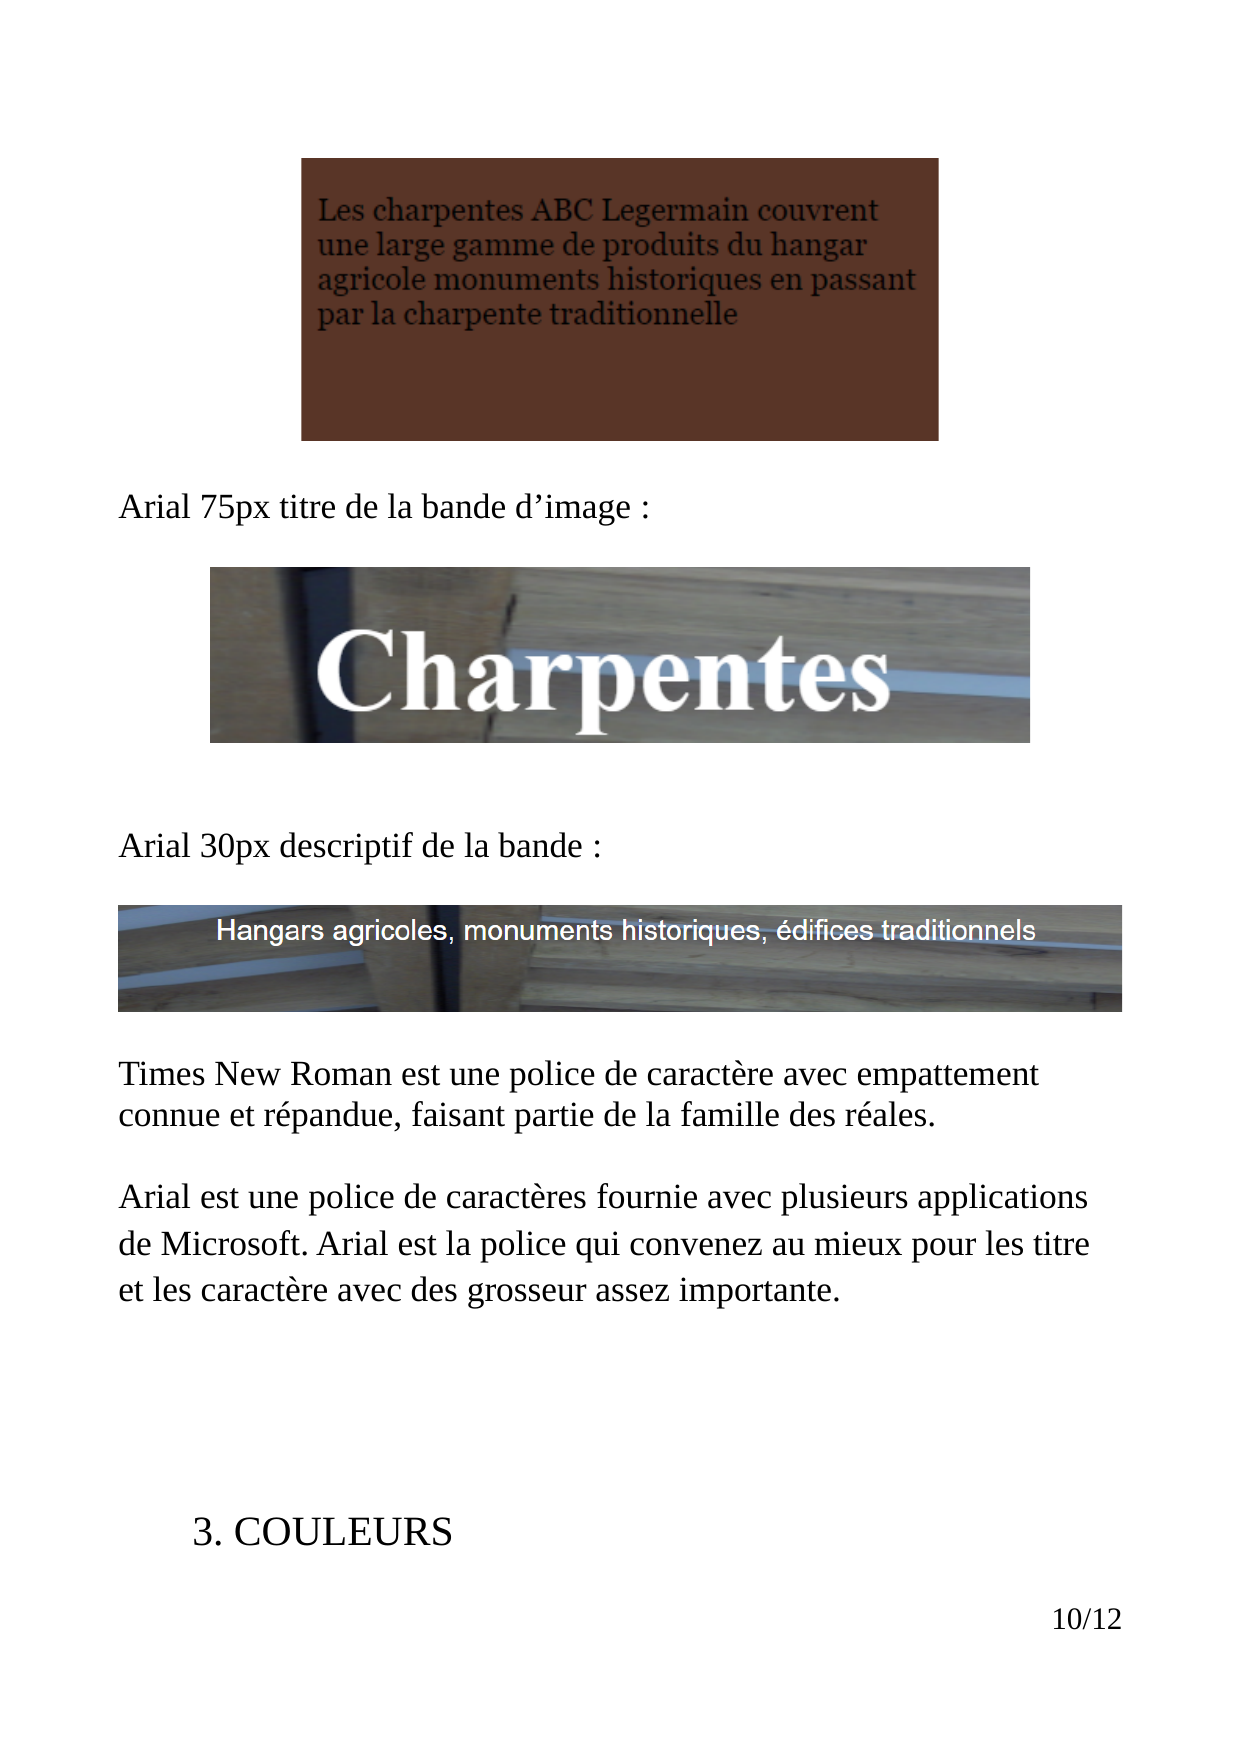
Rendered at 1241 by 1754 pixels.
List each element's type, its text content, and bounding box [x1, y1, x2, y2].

text Arial 75px titre de la bande d’image : [118, 486, 1122, 526]
text 3. COULEURS [118, 1506, 1128, 1554]
picture [210, 567, 1031, 743]
picture [118, 905, 1123, 1012]
text Times New Roman est une police de caractère avec empattement connue et répandue, faisant partie de la famille des réales. [118, 1052, 1122, 1134]
text Arial 30px descriptif de la bande : [118, 824, 1122, 865]
picture [301, 158, 939, 441]
text Arial est une police de caractères fournie avec plusieurs applications de Microsoft. Arial est la police qui convenez au mieux pour les titre et les caractère avec des grosseur assez importante. [118, 1175, 1122, 1309]
